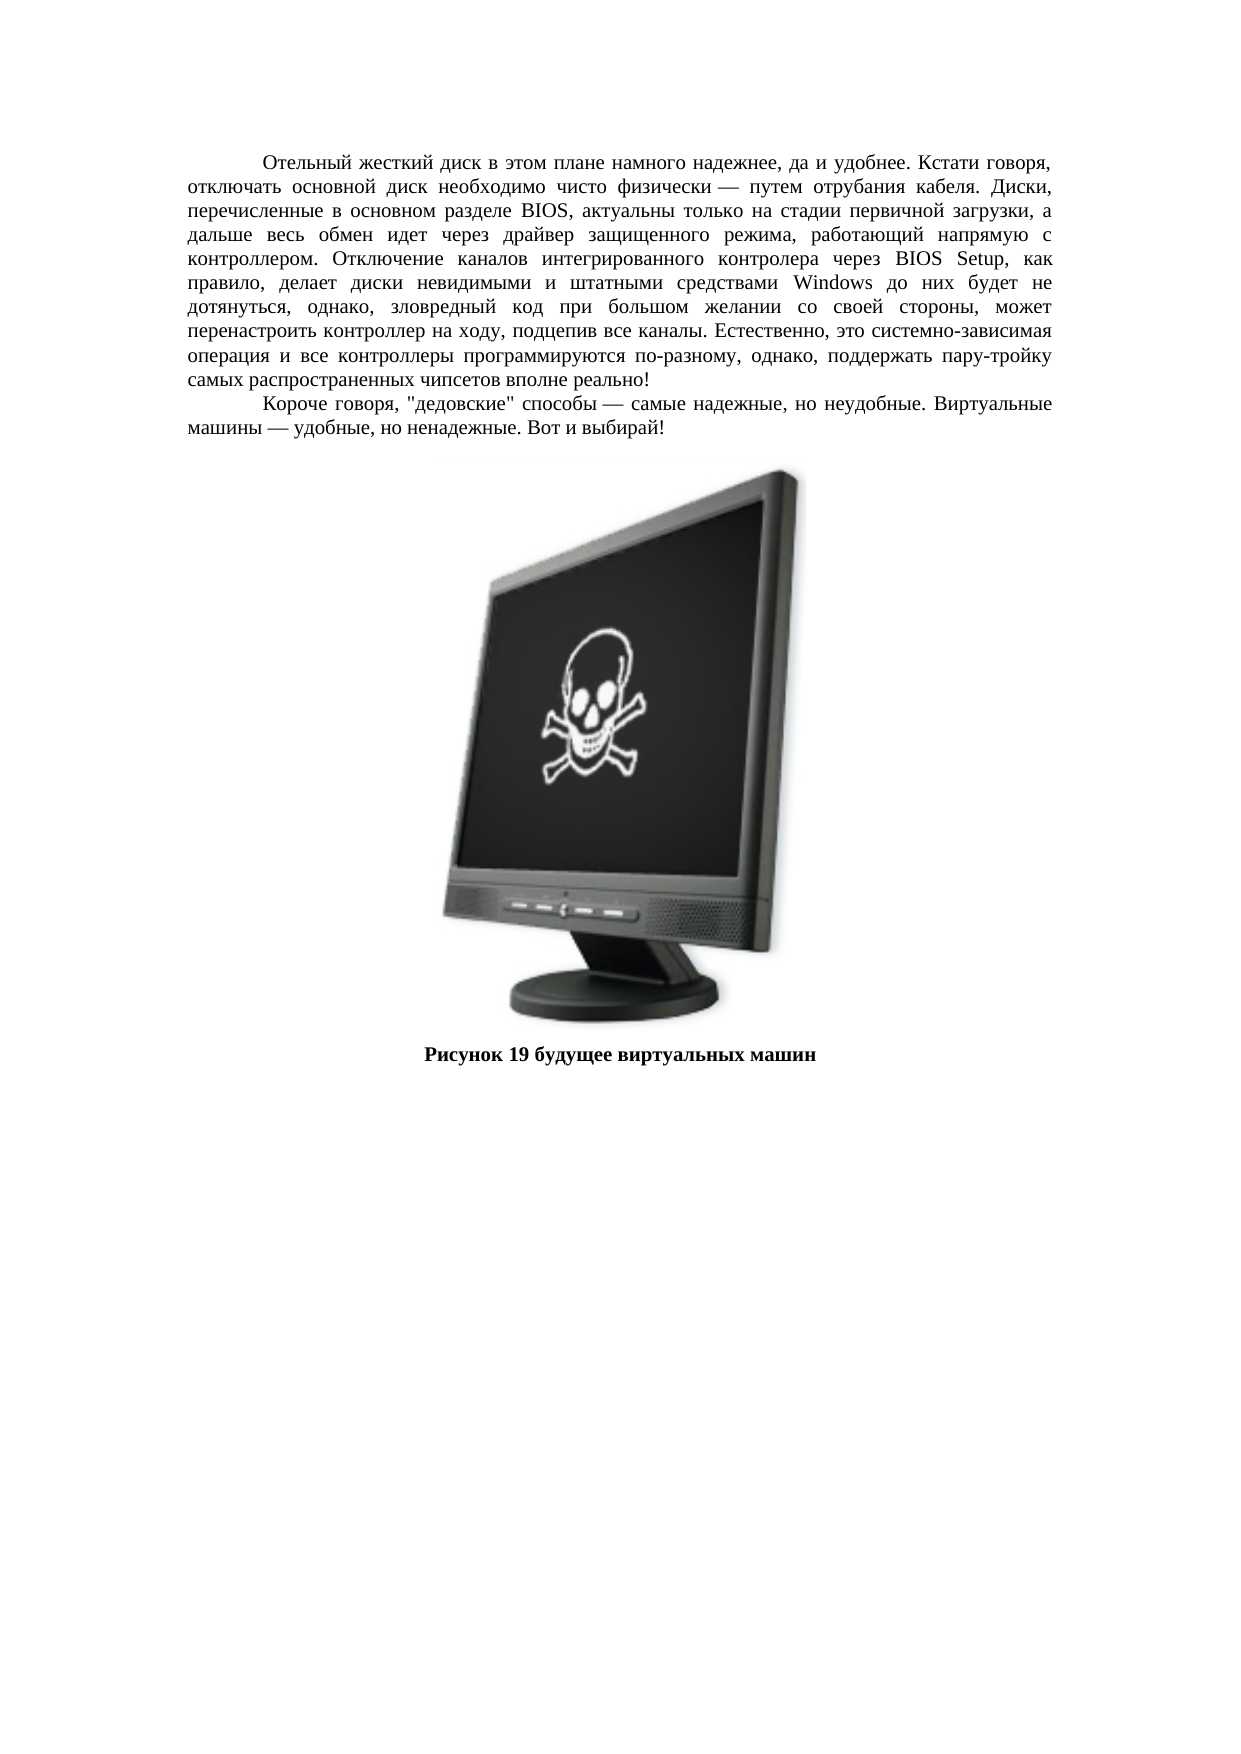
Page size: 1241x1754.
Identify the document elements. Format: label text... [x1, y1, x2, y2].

text Короче говоря, "дедовские" способы — самые надежные, но неудобные. Виртуальные машины — удобные, но ненадежные. Вот и выбирай! [187, 391, 1053, 439]
picture [433, 462, 807, 1030]
text Отельный жесткий диск в этом плане намного надежнее, да и удобнее. Кстати говоря, отключать основной диск необходимо чисто физически — путем отрубания кабеля. Диски, перечисленные в основном разделе BIOS, актуальны только на стадии первичной загрузки, а дальше весь обмен идет через драйвер защищенного режима, работающий напрямую с контроллером. Отключение каналов интегрированного контролера через BIOS Setup, как правило, делает диски невидимыми и штатными средствами Windows до них будет не дотянуться, однако, зловредный код при большом желании со своей стороны, может перенастроить контроллер на ходу, подцепив все каналы. Естественно, это системно-зависимая операция и все контроллеры программируются по-разному, однако, поддержать пару-тройку самых распространенных чипсетов вполне реально! [187, 150, 1053, 391]
text Рисунок 19 будущее виртуальных машин [187, 1042, 1053, 1066]
